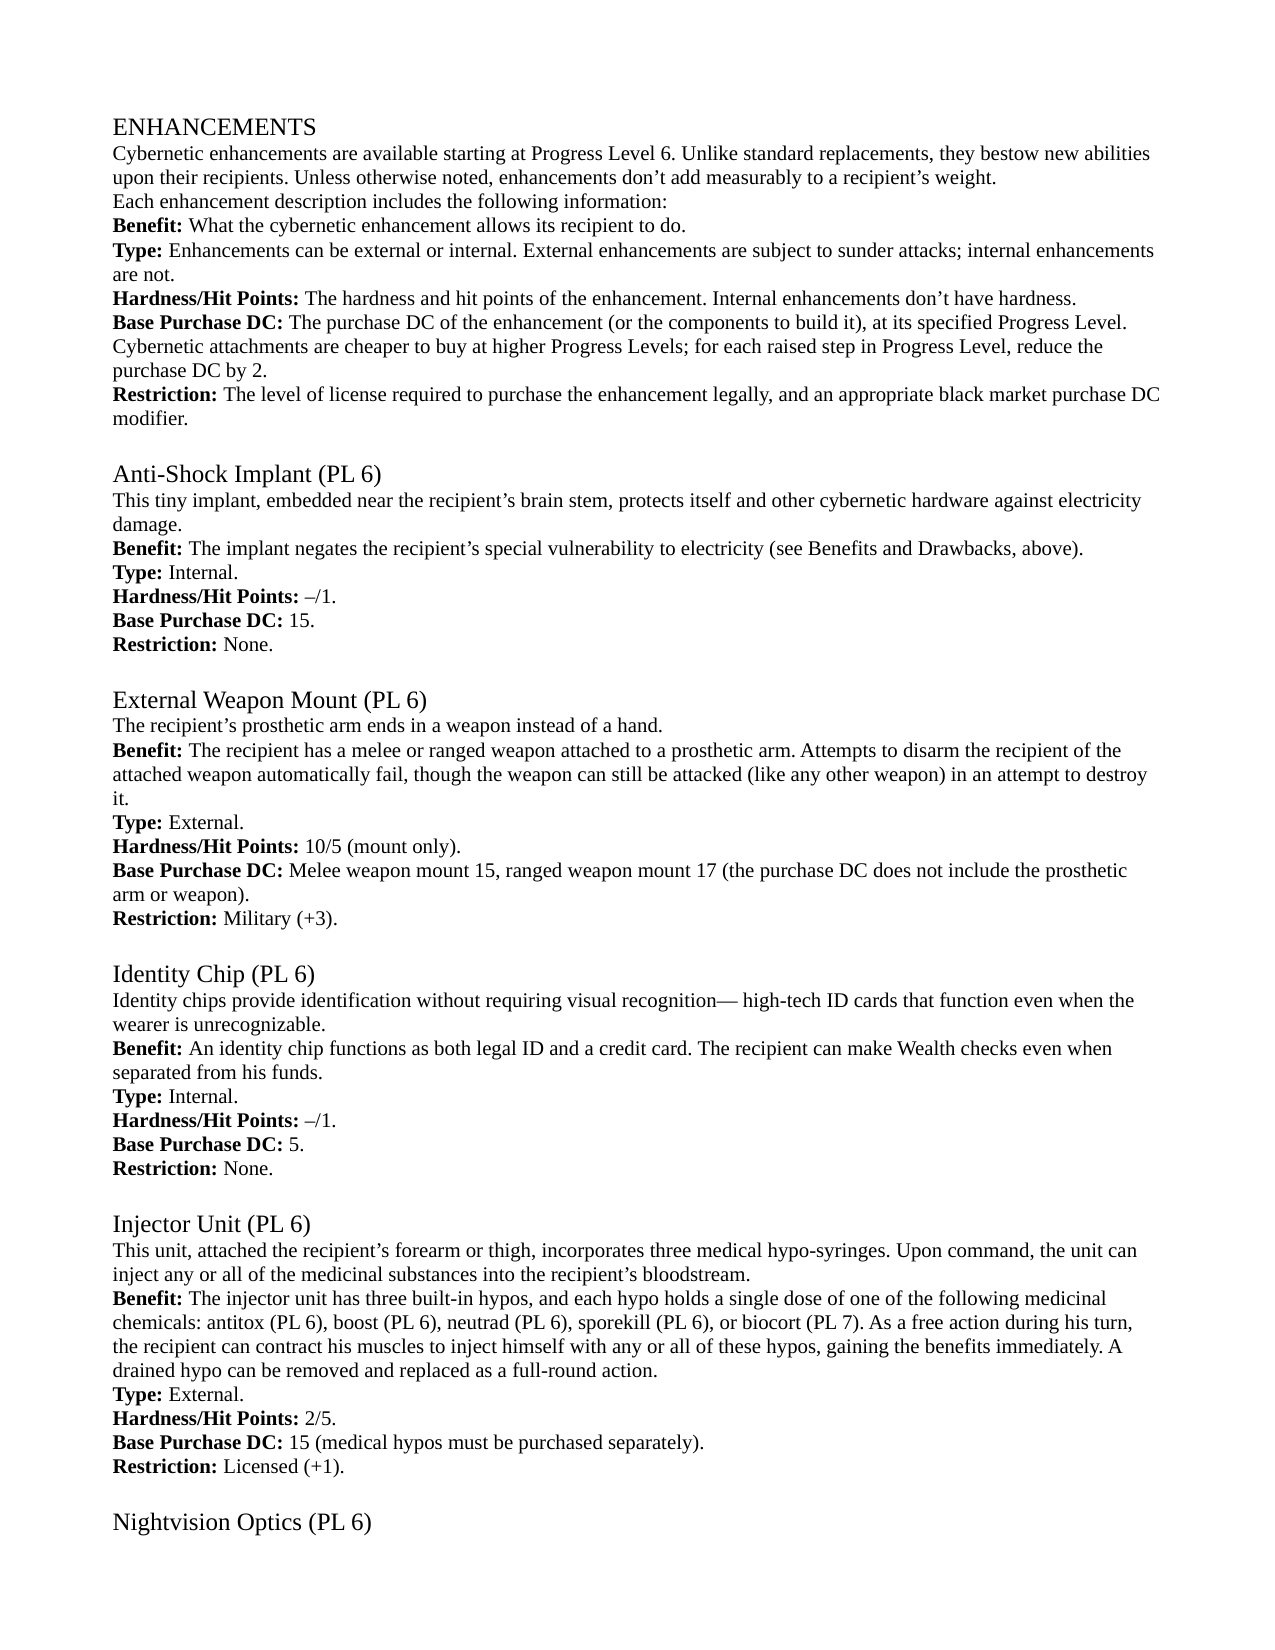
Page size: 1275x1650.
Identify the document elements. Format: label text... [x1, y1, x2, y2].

text Restriction: Licensed (+1). [112, 1454, 1162, 1478]
text Benefit: The injector unit has three built-in hypos, and each hypo holds a single dose of one of the following medicinal chemicals: antitox (PL 6), boost (PL 6), neutrad (PL 6), sporekill (PL 6), or biocort (PL 7). As a free action during his turn, the recipient can contract his muscles to inject himself with any or all of these hypos, gaining the benefits immediately. A drained hypo can be removed and replaced as a full-round action. [112, 1286, 1162, 1382]
text Cybernetic enhancements are available starting at Progress Level 6. Unlike standard replacements, they bestow new abilities upon their recipients. Unless otherwise noted, enhancements don’t add measurably to a recipient’s weight. [112, 141, 1162, 189]
subtitle ENHANCEMENTS [112, 112, 1162, 141]
text Base Purchase DC: 15 (medical hypos must be purchased separately). [112, 1430, 1162, 1454]
text Hardness/Hit Points: The hardness and hit points of the enhancement. Internal enhancements don’t have hardness. [112, 286, 1162, 310]
text Benefit: The implant negates the recipient’s special vulnerability to electricity (see Benefits and Drawbacks, above). [112, 536, 1162, 560]
text Restriction: None. [112, 1156, 1162, 1180]
text Hardness/Hit Points: 10/5 (mount only). [112, 834, 1162, 858]
text External Weapon Mount (PL 6) [112, 685, 1162, 713]
text Benefit: An identity chip functions as both legal ID and a credit card. The recipient can make Wealth checks even when separated from his funds. [112, 1036, 1162, 1084]
text Base Purchase DC: 15. [112, 608, 1162, 632]
text Hardness/Hit Points: –/1. [112, 1108, 1162, 1132]
text Benefit: What the cybernetic enhancement allows its recipient to do. [112, 213, 1162, 237]
text Restriction: None. [112, 632, 1162, 656]
text Nightvision Optics (PL 6) [112, 1507, 1162, 1536]
text Restriction: The level of license required to purchase the enhancement legally, and an appropriate black market purchase DC modifier. [112, 382, 1162, 430]
text Hardness/Hit Points: 2/5. [112, 1406, 1162, 1430]
text Type: External. [112, 1382, 1162, 1406]
text The recipient’s prosthetic arm ends in a weapon instead of a hand. [112, 713, 1162, 737]
text Identity Chip (PL 6) [112, 959, 1162, 987]
text Type: External. [112, 810, 1162, 834]
text Type: Internal. [112, 1084, 1162, 1108]
text Each enhancement description includes the following information: [112, 189, 1162, 213]
text Base Purchase DC: Melee weapon mount 15, ranged weapon mount 17 (the purchase DC does not include the prosthetic arm or weapon). [112, 858, 1162, 906]
text Anti-Shock Implant (PL 6) [112, 459, 1162, 487]
text Type: Internal. [112, 560, 1162, 584]
text Hardness/Hit Points: –/1. [112, 584, 1162, 608]
text Identity chips provide identification without requiring visual recognition— high-tech ID cards that function even when the wearer is unrecognizable. [112, 987, 1162, 1036]
text Base Purchase DC: The purchase DC of the enhancement (or the components to build it), at its specified Progress Level. Cybernetic attachments are cheaper to buy at higher Progress Levels; for each raised step in Progress Level, reduce the purchase DC by 2. [112, 310, 1162, 382]
text This tiny implant, embedded near the recipient’s brain stem, protects itself and other cybernetic hardware against electricity damage. [112, 487, 1162, 536]
text Base Purchase DC: 5. [112, 1132, 1162, 1156]
text Benefit: The recipient has a melee or ranged weapon attached to a prosthetic arm. Attempts to disarm the recipient of the attached weapon automatically fail, though the weapon can still be attacked (like any other weapon) in an attempt to destroy it. [112, 737, 1162, 810]
text Type: Enhancements can be external or internal. External enhancements are subject to sunder attacks; internal enhancements are not. [112, 237, 1162, 286]
text Injector Unit (PL 6) [112, 1209, 1162, 1237]
text This unit, attached the recipient’s forearm or thigh, incorporates three medical hypo-syringes. Upon command, the unit can inject any or all of the medicinal substances into the recipient’s bloodstream. [112, 1237, 1162, 1286]
text Restriction: Military (+3). [112, 906, 1162, 930]
